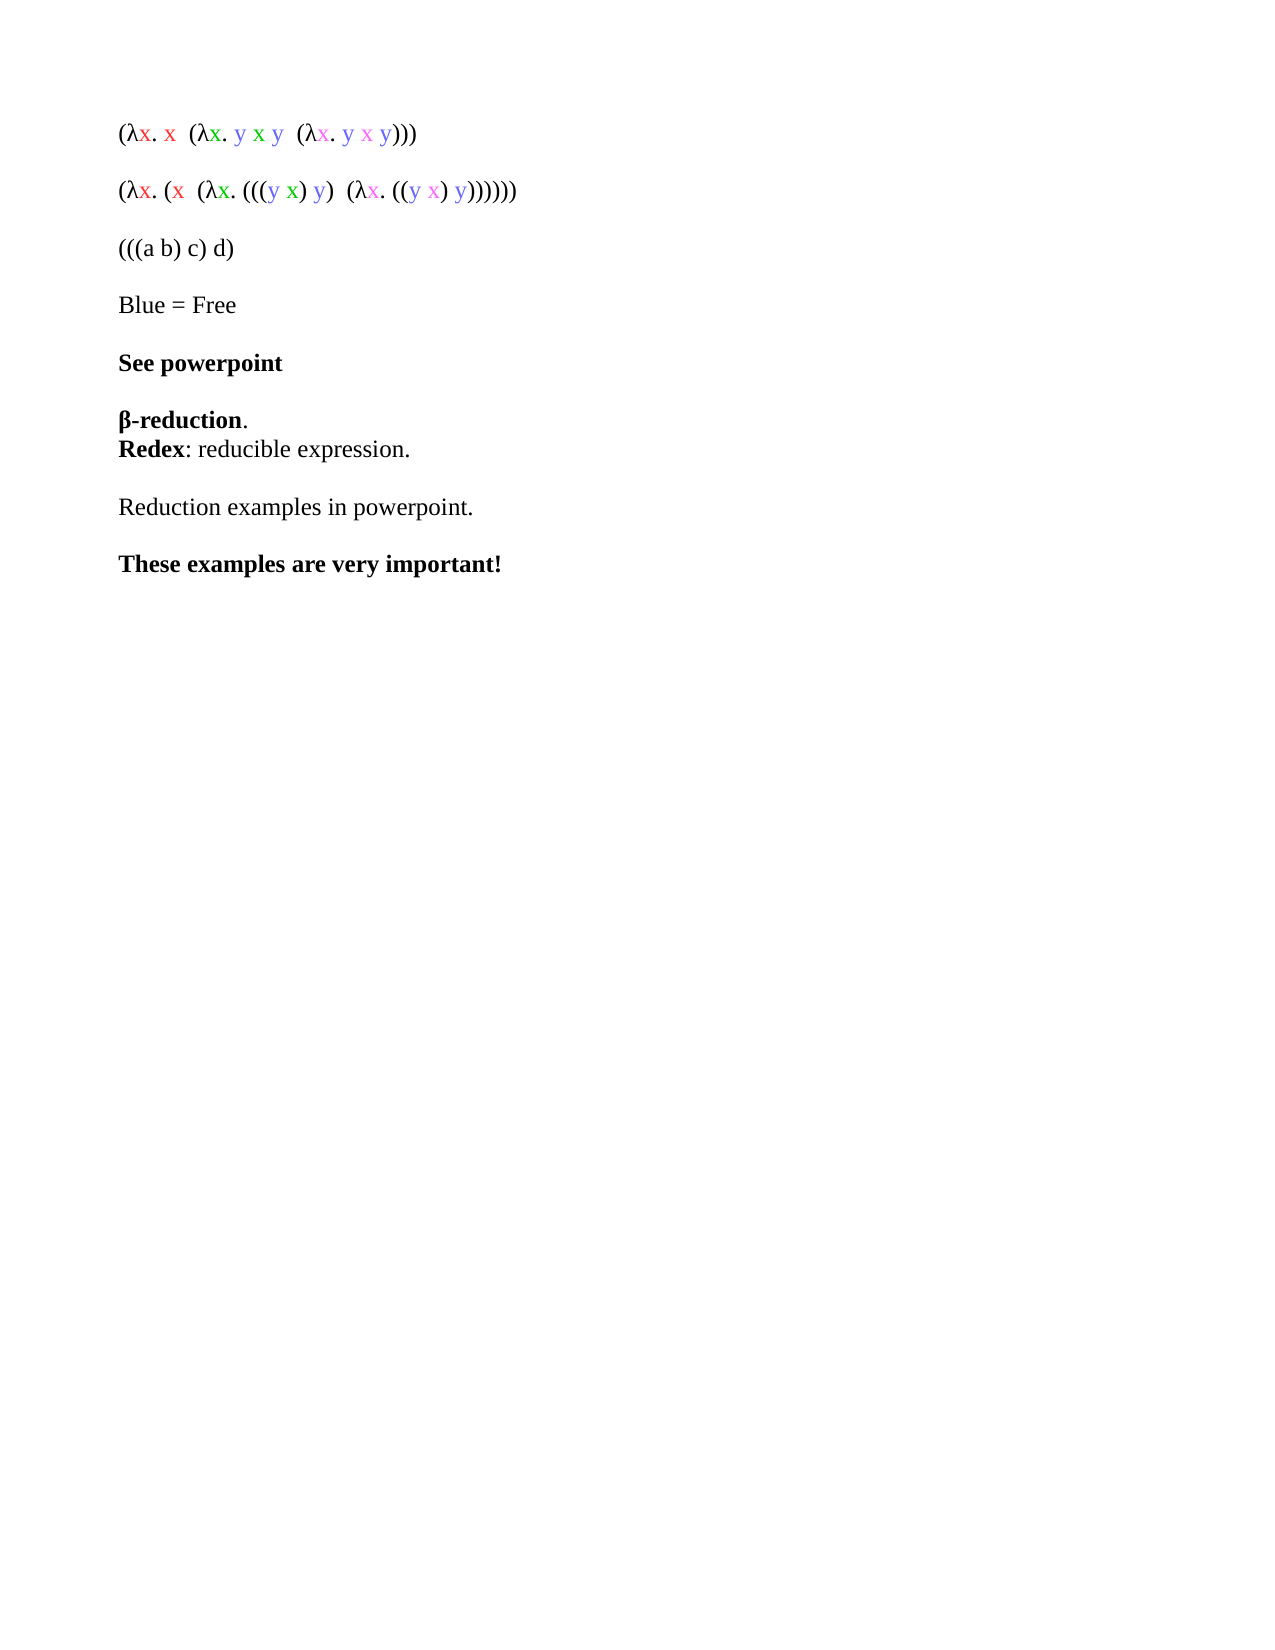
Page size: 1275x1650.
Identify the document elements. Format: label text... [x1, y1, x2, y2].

text See powerpoint [118, 348, 1157, 377]
text (((a b) c) d) [118, 233, 1157, 262]
text These examples are very important! [118, 549, 1157, 578]
text Blue = Free [118, 291, 1157, 319]
text Reduction examples in powerpoint. [118, 492, 1157, 521]
text (λx. x (λx. y x y (λx. y x y))) [118, 118, 1157, 147]
text (λx. (x (λx. (((y x) y) (λx. ((y x) y)))))) [118, 176, 1157, 204]
text β-reduction. [118, 406, 1157, 434]
text Redex: reducible expression. [118, 434, 1157, 463]
